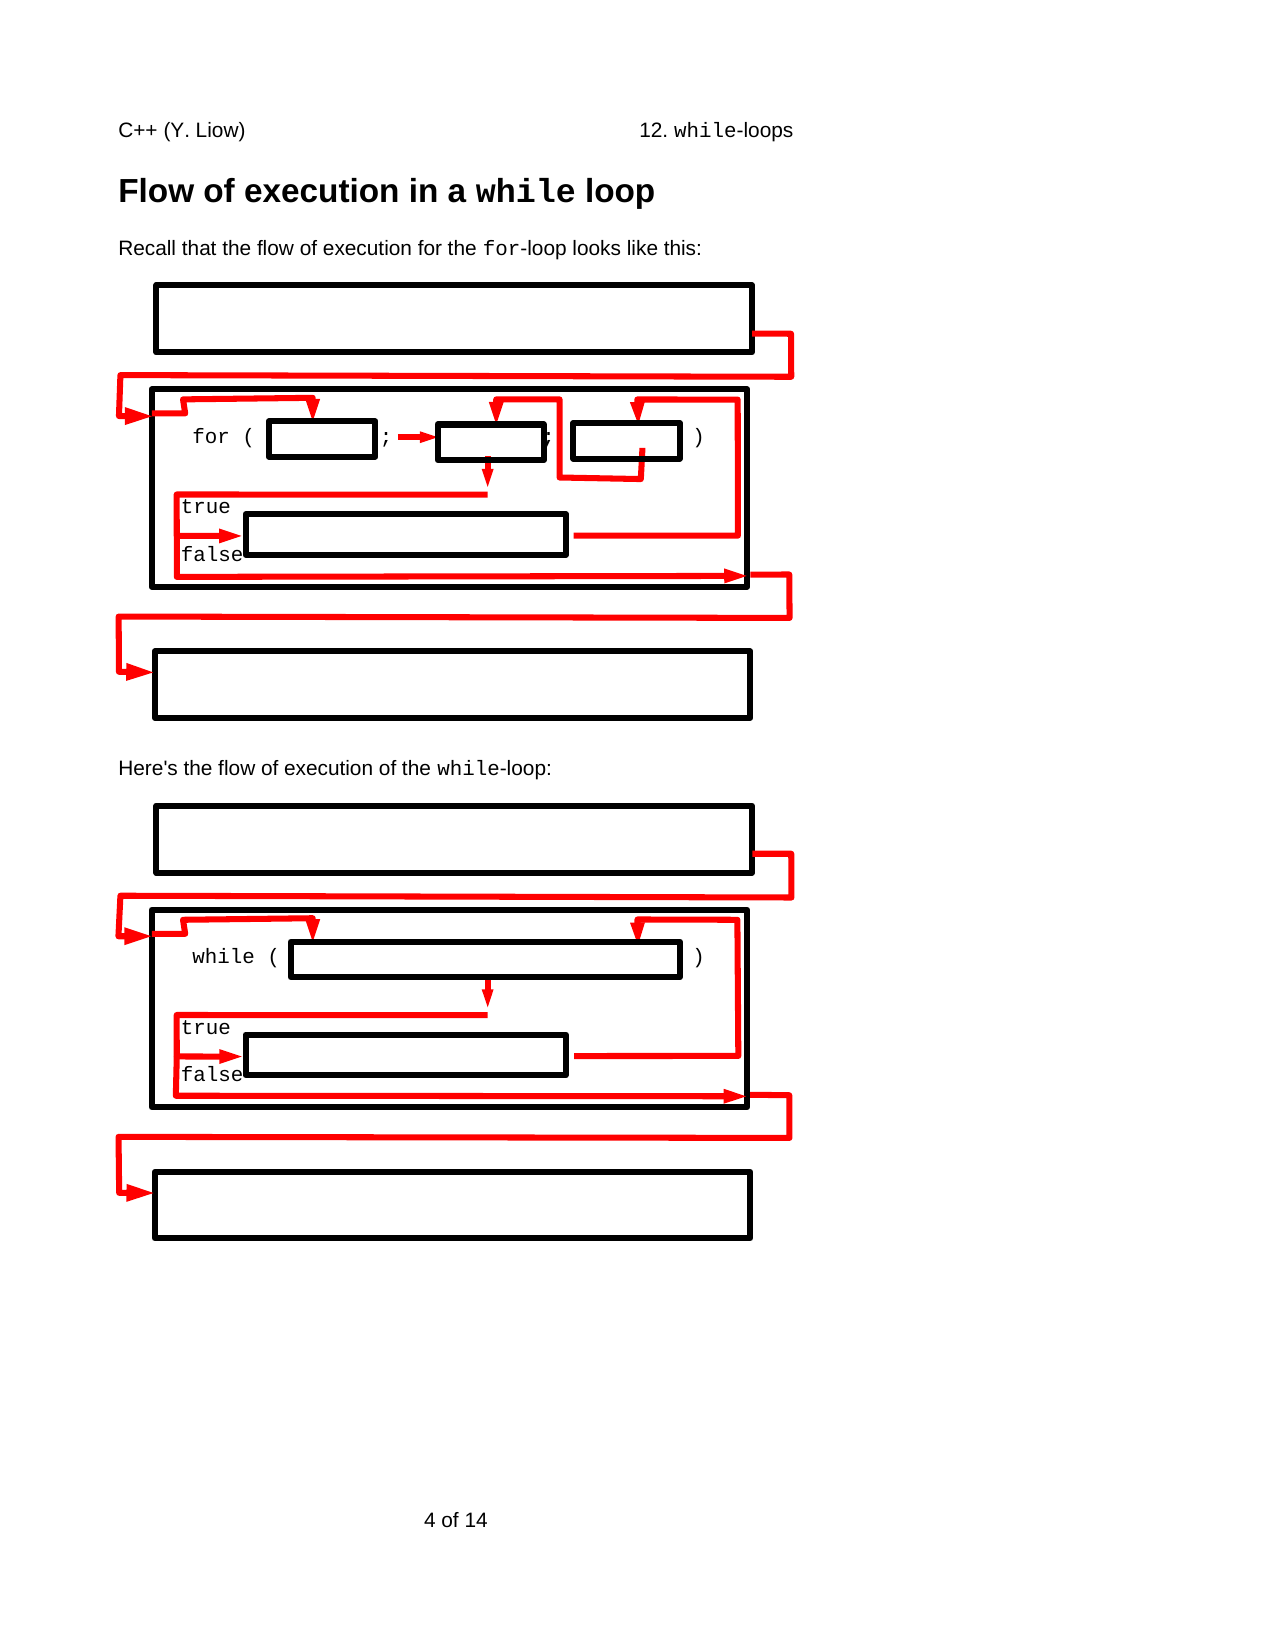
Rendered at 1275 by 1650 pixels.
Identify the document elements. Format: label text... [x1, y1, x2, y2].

text [750, 497, 793, 520]
text [118, 497, 149, 520]
text for ( ; ; ) [155, 426, 266, 449]
text [155, 1064, 173, 1088]
text true [180, 497, 734, 520]
text [155, 1017, 173, 1041]
text [750, 1017, 793, 1041]
text for ( ; ; ) [750, 426, 793, 449]
text while ( [155, 946, 288, 970]
text for ( ; ; ) [118, 426, 149, 449]
text for ( ; ; ) [378, 426, 435, 449]
text Here's the flow of execution of the while-loop: [118, 757, 793, 782]
text [750, 544, 793, 567]
text [118, 1017, 149, 1041]
text for ( ; ; ) [441, 428, 541, 449]
text for ( ; ; ) [683, 426, 734, 449]
text [118, 544, 149, 567]
text true [180, 1017, 735, 1041]
text [155, 497, 173, 520]
text [750, 946, 793, 970]
text for ( ; ; ) [576, 426, 677, 449]
text [155, 544, 173, 567]
text Recall that the flow of execution for the for-loop looks like this: [118, 236, 793, 261]
text false [180, 544, 744, 567]
text false [180, 1064, 744, 1088]
text ) [683, 946, 734, 970]
text [750, 1064, 793, 1088]
text Flow of execution in a while loop [118, 173, 793, 213]
text [118, 1064, 149, 1088]
text [294, 946, 677, 970]
text for ( ; ; ) [272, 426, 372, 449]
text [118, 946, 149, 970]
